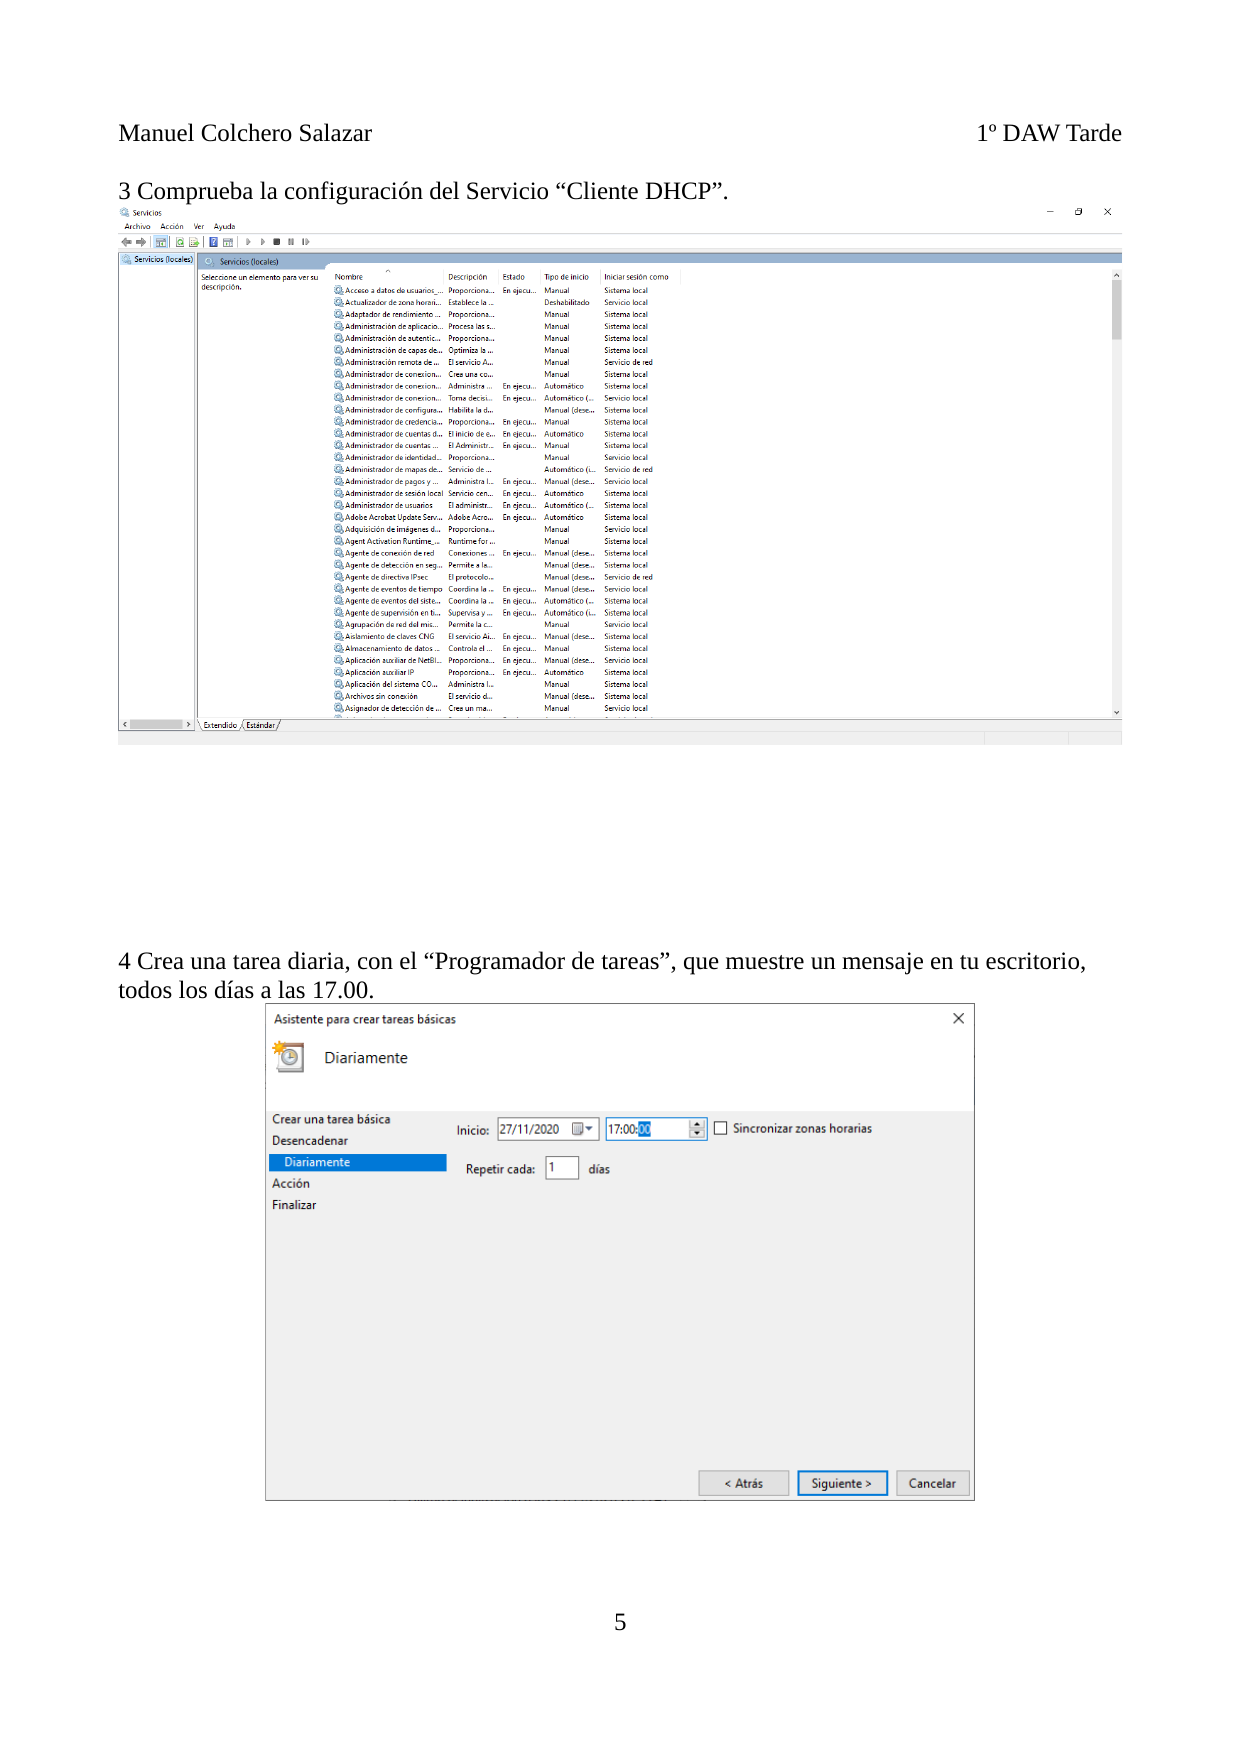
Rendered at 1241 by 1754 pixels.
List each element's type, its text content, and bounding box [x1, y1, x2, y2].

picture [118, 205, 1123, 745]
picture [265, 1003, 975, 1501]
text 4 Crea una tarea diaria, con el “Programador de tareas”, que muestre un mensaje en tu escritorio, todos los días a las 17.00. [118, 946, 1122, 1003]
text 3 Comprueba la configuración del Servicio “Cliente DHCP”. [118, 176, 1122, 205]
